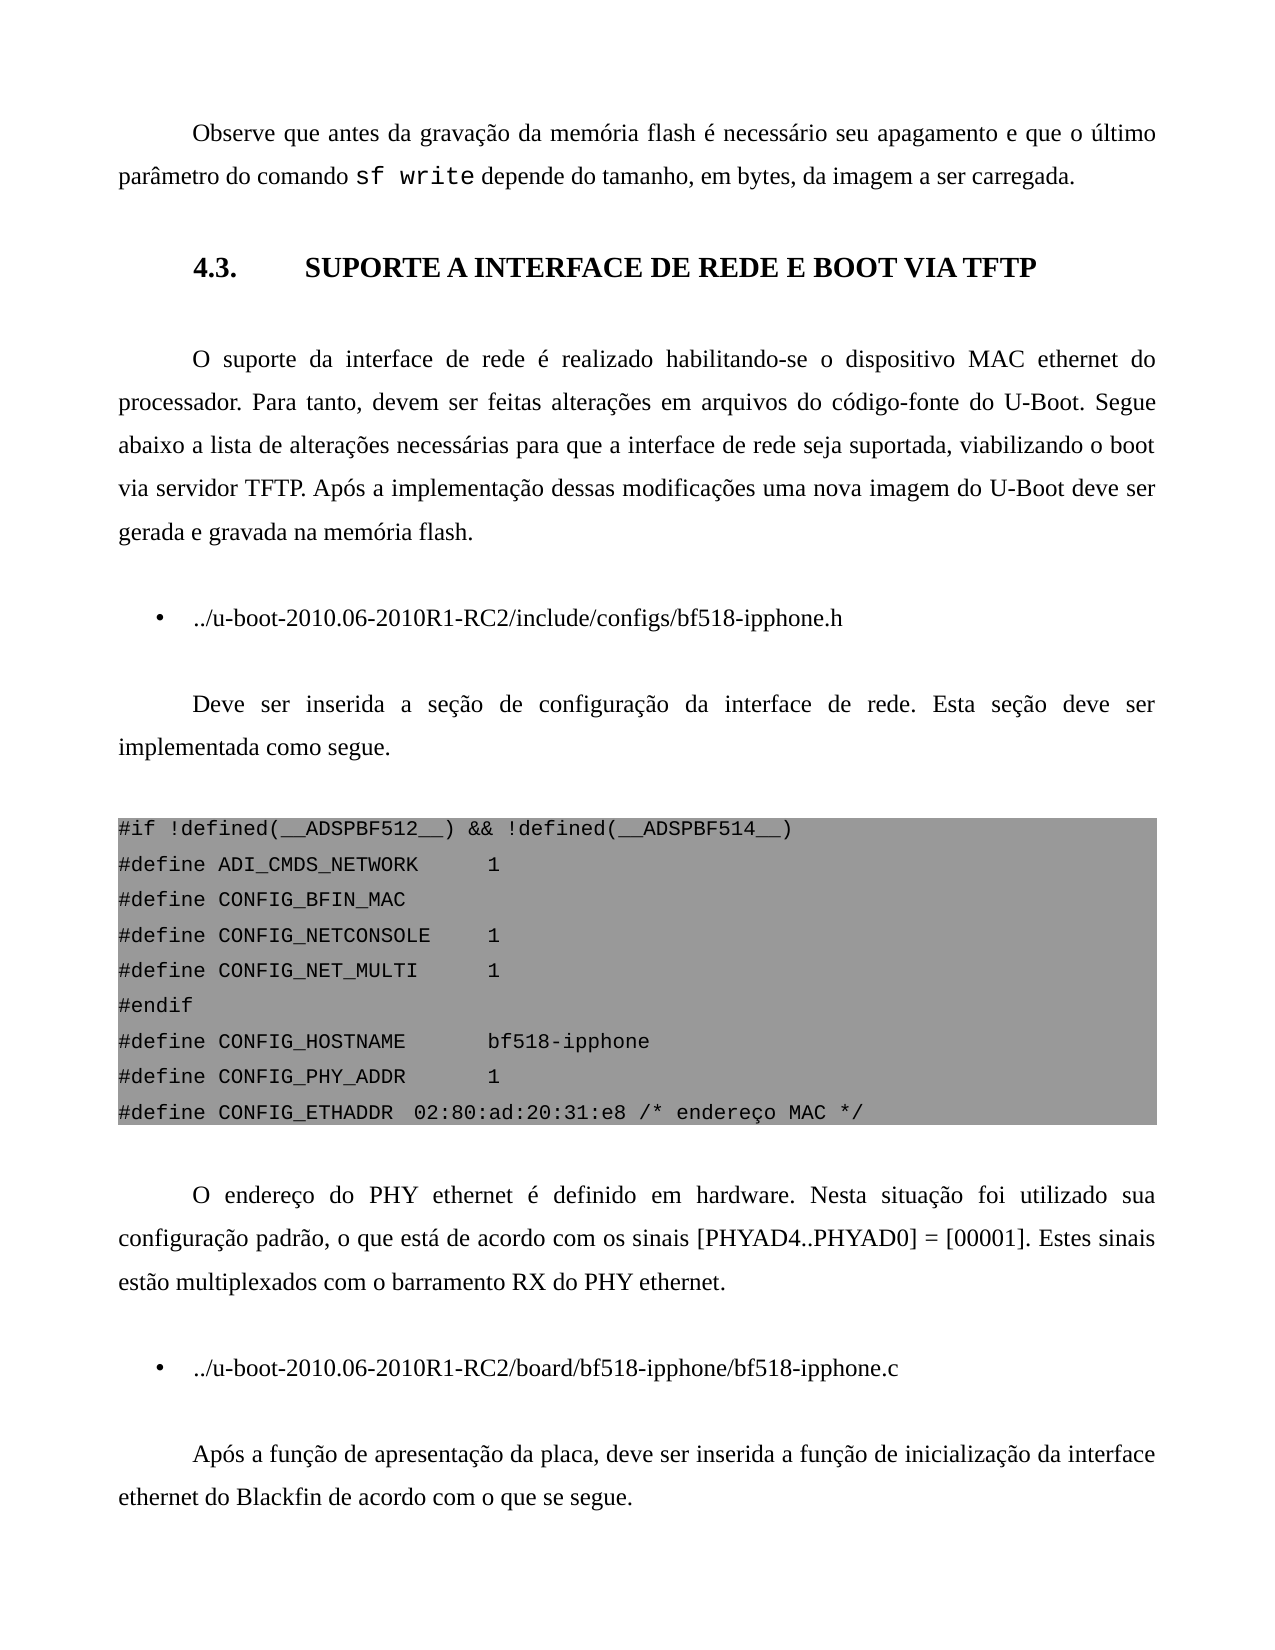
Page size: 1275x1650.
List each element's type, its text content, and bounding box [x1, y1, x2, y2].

text #define ADI_CMDS_NETWORK 1 [118, 854, 1157, 877]
text Deve ser inserida a seção de configuração da interface de rede. Esta seção deve ser implementada como segue. [118, 689, 1157, 761]
list ../u-boot-2010.06-2010R1-RC2/board/bf518-ipphone/bf518-ipphone.c [156, 1353, 1157, 1382]
text Após a função de apresentação da placa, deve ser inserida a função de inicialização da interface ethernet do Blackfin de acordo com o que se segue. [118, 1439, 1157, 1511]
text O endereço do PHY ethernet é definido em hardware. Nesta situação foi utilizado sua configuração padrão, o que está de acordo com os sinais [PHYAD4..PHYAD0] = [00001]. Estes sinais estão multiplexados com o barramento RX do PHY ethernet. [118, 1180, 1157, 1295]
text #endif [118, 996, 1157, 1019]
text O suporte da interface de rede é realizado habilitando-se o dispositivo MAC ethernet do processador. Para tanto, devem ser feitas alterações em arquivos do código-fonte do U-Boot. Segue abaixo a lista de alterações necessárias para que a interface de rede seja suportada, viabilizando o boot via servidor TFTP. Após a implementação dessas modificações uma nova imagem do U-Boot deve ser gerada e gravada na memória flash. [118, 344, 1157, 545]
text #define CONFIG_NET_MULTI 1 [118, 960, 1157, 984]
text #if !defined(__ADSPBF512__) && !defined(__ADSPBF514__) [118, 818, 1157, 842]
text #define CONFIG_ETHADDR 02:80:ad:20:31:e8 /* endereço MAC */ [118, 1102, 1157, 1125]
text #define CONFIG_HOSTNAME bf518-ipphone [118, 1031, 1157, 1054]
list SUPORTE A INTERFACE DE REDE E BOOT VIA TFTP [193, 251, 1157, 284]
text Observe que antes da gravação da memória flash é necessário seu apagamento e que o último parâmetro do comando sf write depende do tamanho, em bytes, da imagem a ser carregada. [118, 118, 1157, 192]
text #define CONFIG_PHY_ADDR 1 [118, 1066, 1157, 1090]
list ../u-boot-2010.06-2010R1-RC2/include/configs/bf518-ipphone.h [156, 603, 1157, 632]
text #define CONFIG_BFIN_MAC [118, 889, 1157, 913]
text #define CONFIG_NETCONSOLE 1 [118, 925, 1157, 948]
